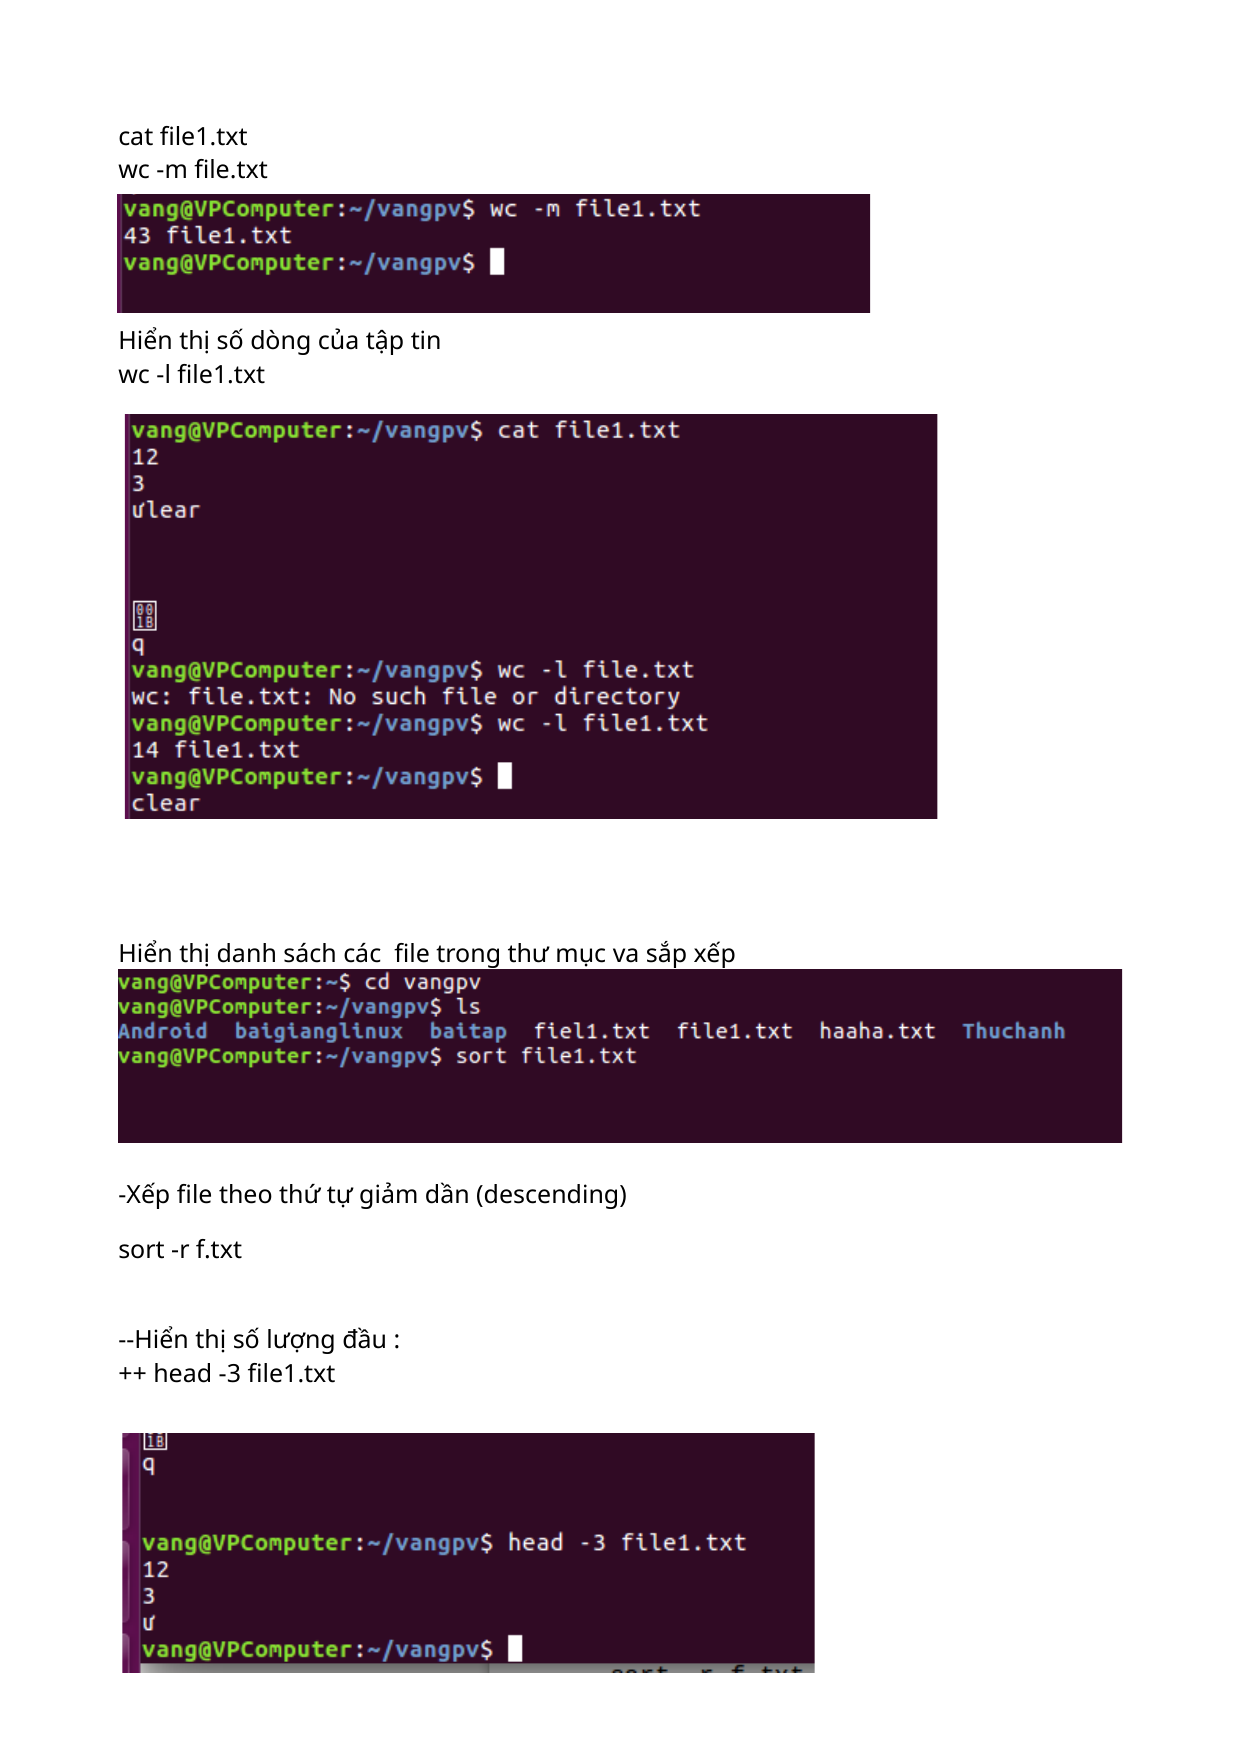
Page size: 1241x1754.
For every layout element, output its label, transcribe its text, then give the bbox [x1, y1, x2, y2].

picture [122, 1433, 815, 1673]
text cat file1.txt [118, 118, 1122, 152]
text Hiển thị số dòng của tập tin [118, 322, 1122, 357]
text --Hiển thị số lượng đầu : [118, 1322, 1122, 1356]
picture [118, 969, 1123, 1143]
text -Xếp file theo thứ tự giảm dần (descending) [118, 1177, 1122, 1211]
text wc -m file.txt [118, 152, 1122, 186]
text ++ head -3 file1.txt [118, 1356, 1122, 1390]
picture [124, 414, 938, 819]
text sort -r f.txt [118, 1232, 1122, 1266]
text Hiển thị danh sách các file trong thư mục va sắp xếp [118, 936, 1122, 969]
text wc -l file1.txt [118, 357, 1122, 391]
picture [117, 194, 870, 313]
